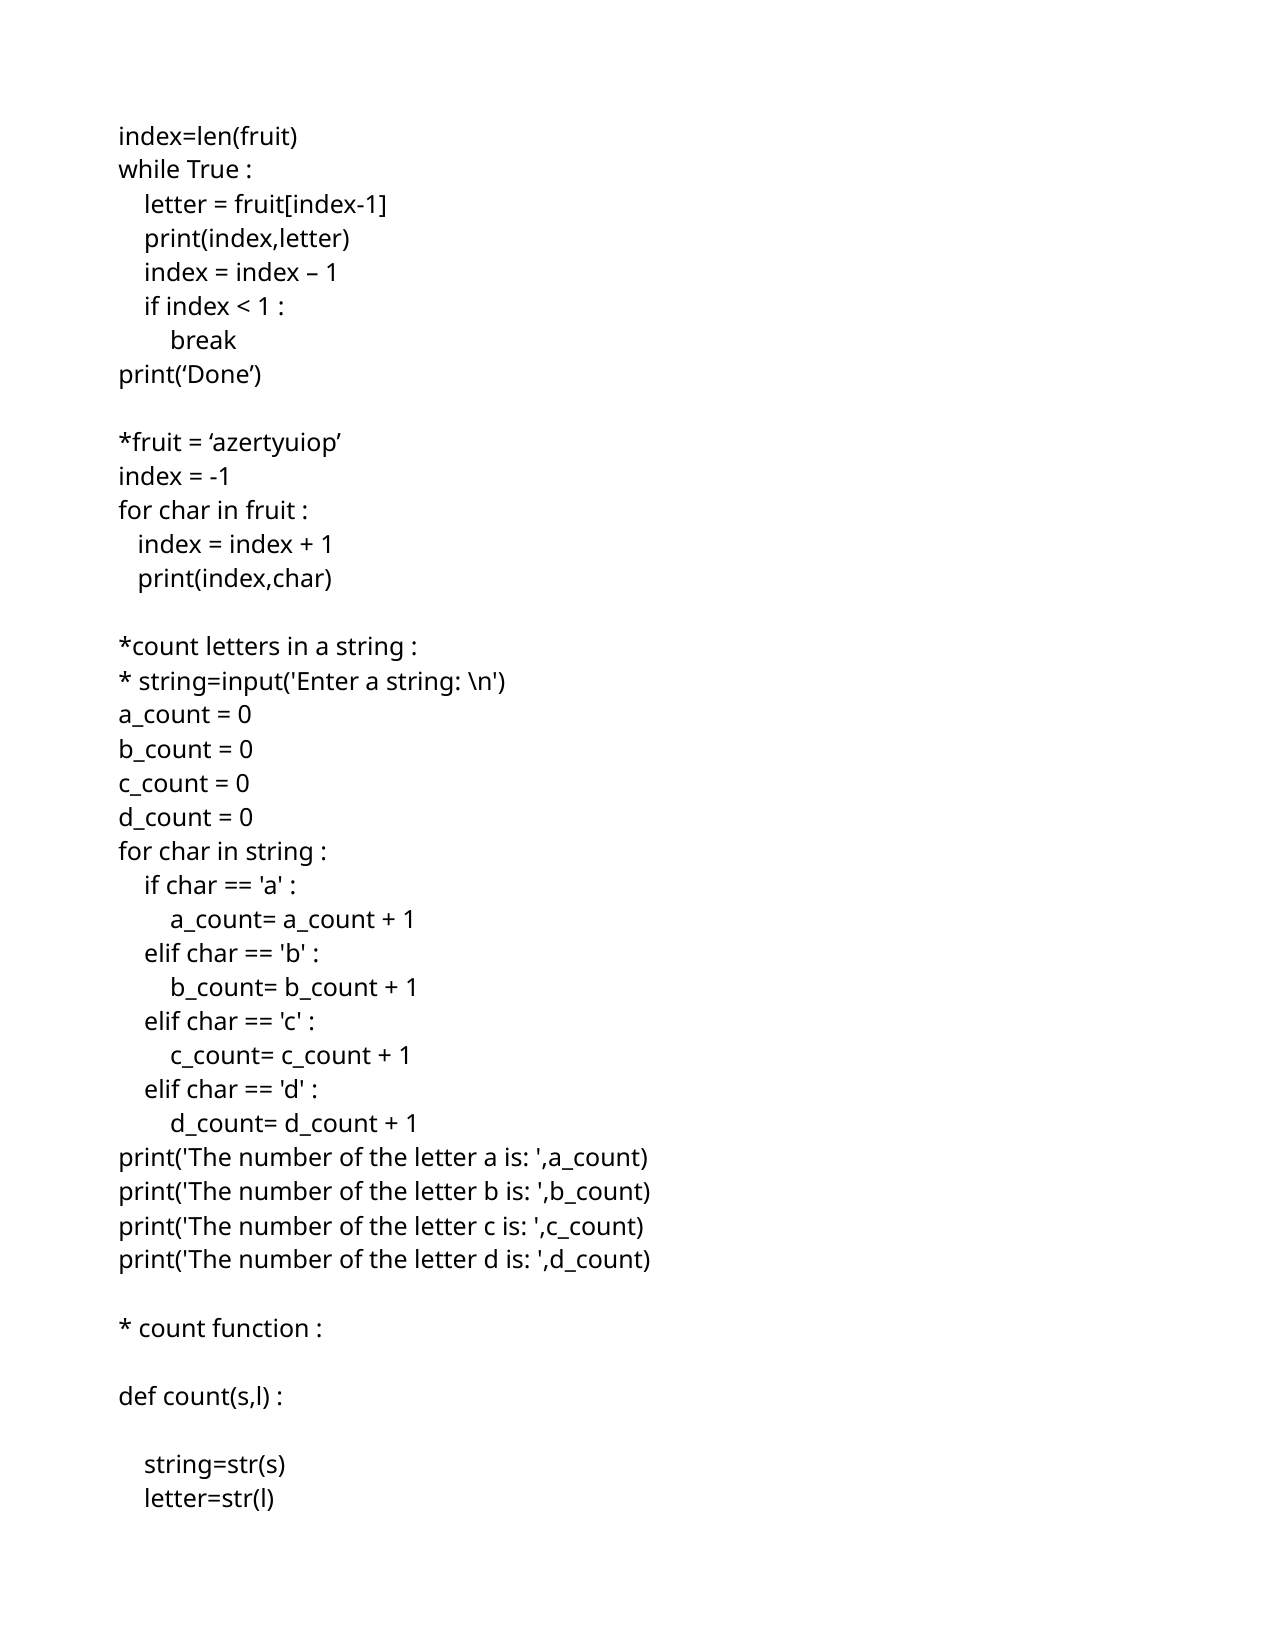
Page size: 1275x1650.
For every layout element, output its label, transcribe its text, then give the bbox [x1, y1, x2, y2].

text c_count= c_count + 1 [118, 1038, 1157, 1072]
text index = index – 1 [118, 254, 1157, 288]
text elif char == 'd' : [118, 1072, 1157, 1106]
text letter = fruit[index-1] [118, 186, 1157, 220]
text print('The number of the letter c is: ',c_count) [118, 1208, 1157, 1242]
text index=len(fruit) [118, 118, 1157, 152]
text c_count = 0 [118, 765, 1157, 799]
text break [118, 322, 1157, 357]
text print(index,letter) [118, 220, 1157, 254]
text index = -1 [118, 459, 1157, 493]
text while True : [118, 152, 1157, 186]
text print(‘Done’) [118, 357, 1157, 391]
text for char in string : [118, 833, 1157, 867]
text if char == 'a' : [118, 867, 1157, 902]
text d_count= d_count + 1 [118, 1106, 1157, 1140]
text print('The number of the letter a is: ',a_count) [118, 1140, 1157, 1174]
text a_count = 0 [118, 697, 1157, 731]
text if index < 1 : [118, 288, 1157, 322]
text * count function : [118, 1310, 1157, 1344]
text for char in fruit : [118, 493, 1157, 527]
text elif char == 'c' : [118, 1004, 1157, 1038]
text def count(s,l) : [118, 1378, 1157, 1412]
text print('The number of the letter b is: ',b_count) [118, 1174, 1157, 1208]
text *count letters in a string : [118, 629, 1157, 663]
text print(index,char) [118, 561, 1157, 595]
text * string=input('Enter a string: \n') [118, 663, 1157, 697]
text string=str(s) [118, 1447, 1157, 1481]
text *fruit = ‘azertyuiop’ [118, 425, 1157, 459]
text elif char == 'b' : [118, 936, 1157, 970]
text index = index + 1 [118, 527, 1157, 561]
text letter=str(l) [118, 1481, 1157, 1515]
text b_count = 0 [118, 731, 1157, 765]
text b_count= b_count + 1 [118, 970, 1157, 1004]
text d_count = 0 [118, 799, 1157, 833]
text a_count= a_count + 1 [118, 902, 1157, 936]
text print('The number of the letter d is: ',d_count) [118, 1242, 1157, 1276]
